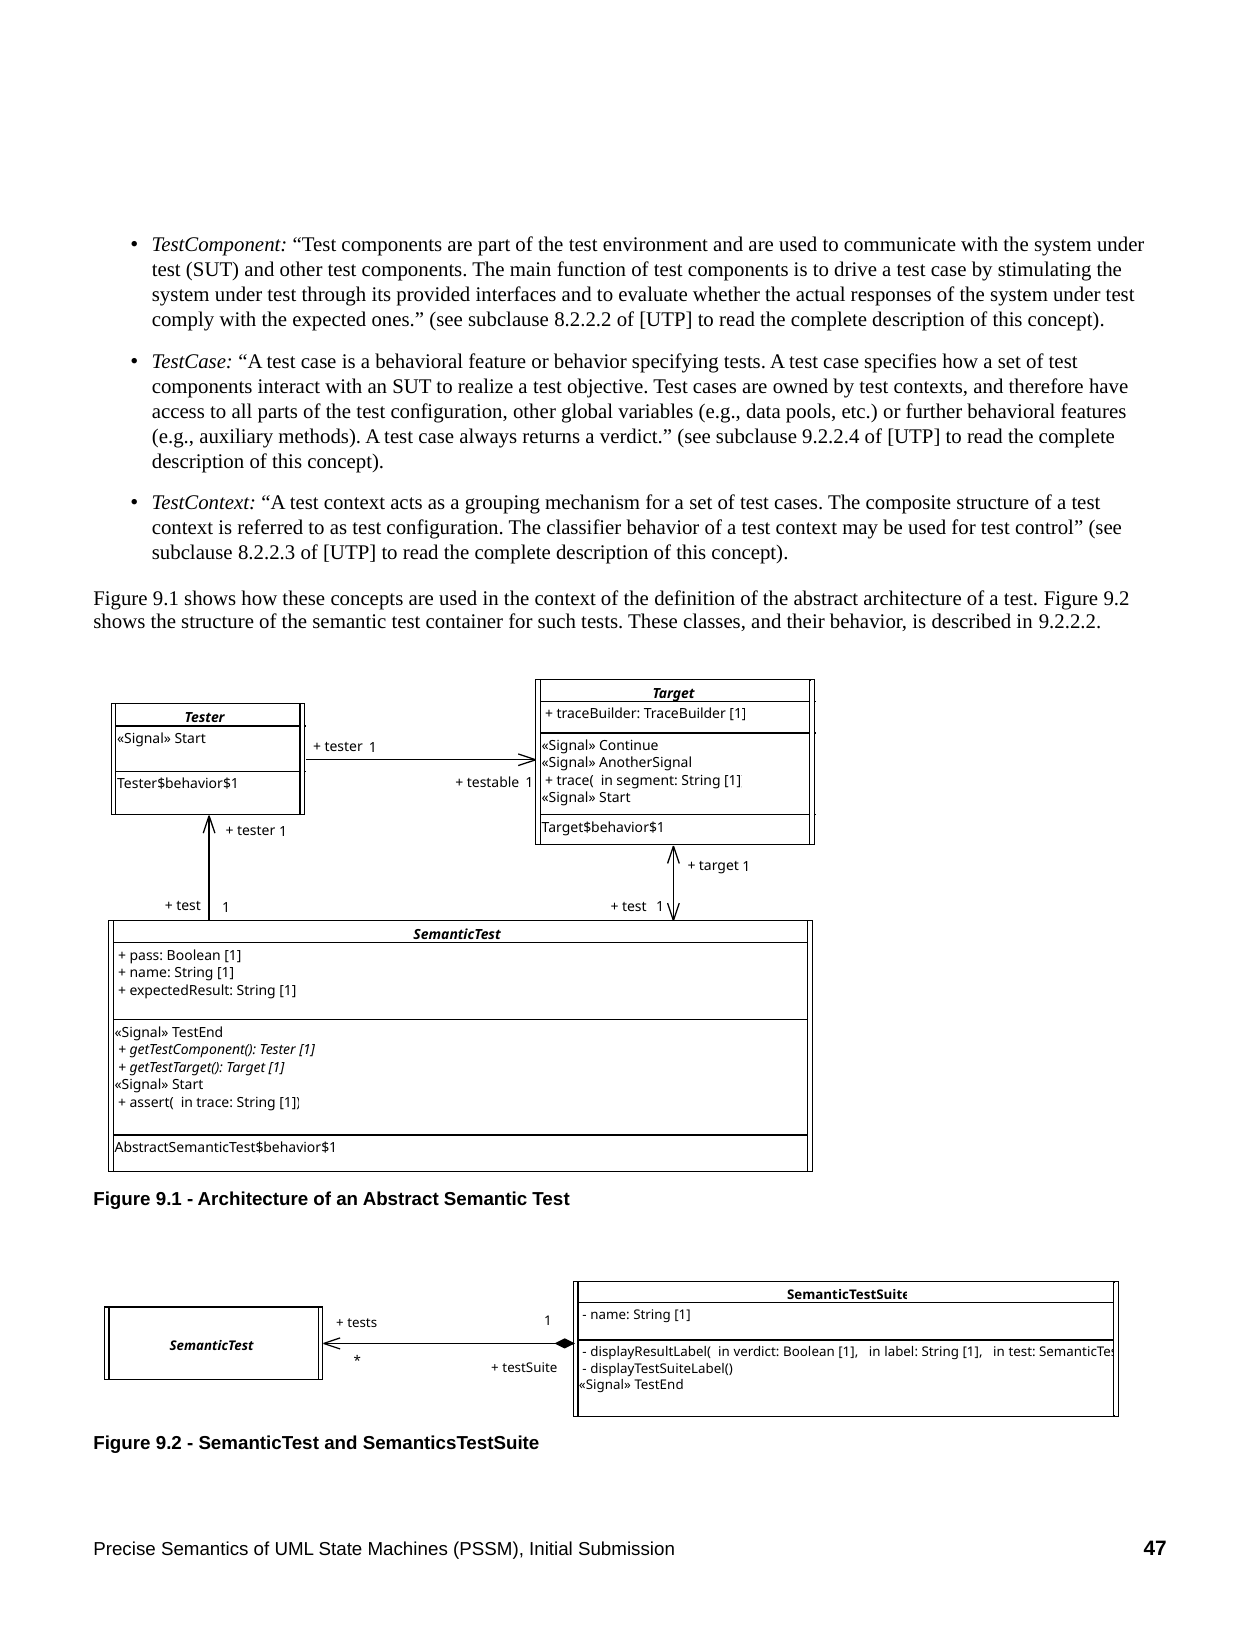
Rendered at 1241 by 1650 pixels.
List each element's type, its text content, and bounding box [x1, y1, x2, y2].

list TestCase: “A test case is a behavioral feature or behavior specifying tests. A test case specifies how a set of test components interact with an SUT to realize a test objective. Test cases are owned by test contexts, and therefore have access to all parts of the test configuration, other global variables (e.g., data pools, etc.) or further behavioral features (e.g., auxiliary methods). A test case always returns a verdict.” (see subclause 9.2.2.4 of [UTP] to read the complete description of this concept). [131, 348, 1164, 473]
list TestComponent: “Test components are part of the test environment and are used to communicate with the system under test (SUT) and other test components. The main function of test components is to drive a test case by stimulating the system under test through its provided interfaces and to evaluate whether the actual responses of the system under test comply with the expected ones.” (see subclause 8.2.2.2 of [UTP] to read the complete description of this concept). [131, 231, 1164, 331]
text Figure 9.1 - Architecture of an Abstract Semantic Test [93, 667, 1007, 1209]
list TestContext: “A test context acts as a grouping mechanism for a set of test cases. The composite structure of a test context is referred to as test configuration. The classifier behavior of a test context may be used for test control” (see subclause 8.2.2.3 of [UTP] to read the complete description of this concept). [131, 489, 1164, 564]
text Figure 9.1 shows how these concepts are used in the context of the definition of the abstract architecture of a test. Figure 9.2 shows the structure of the semantic test container for such tests. These classes, and their behavior, is described in 9.2.2.2. [93, 585, 1164, 633]
text Figure 9.2 - SemanticTest and SemanticsTestSuite [93, 1270, 1164, 1454]
